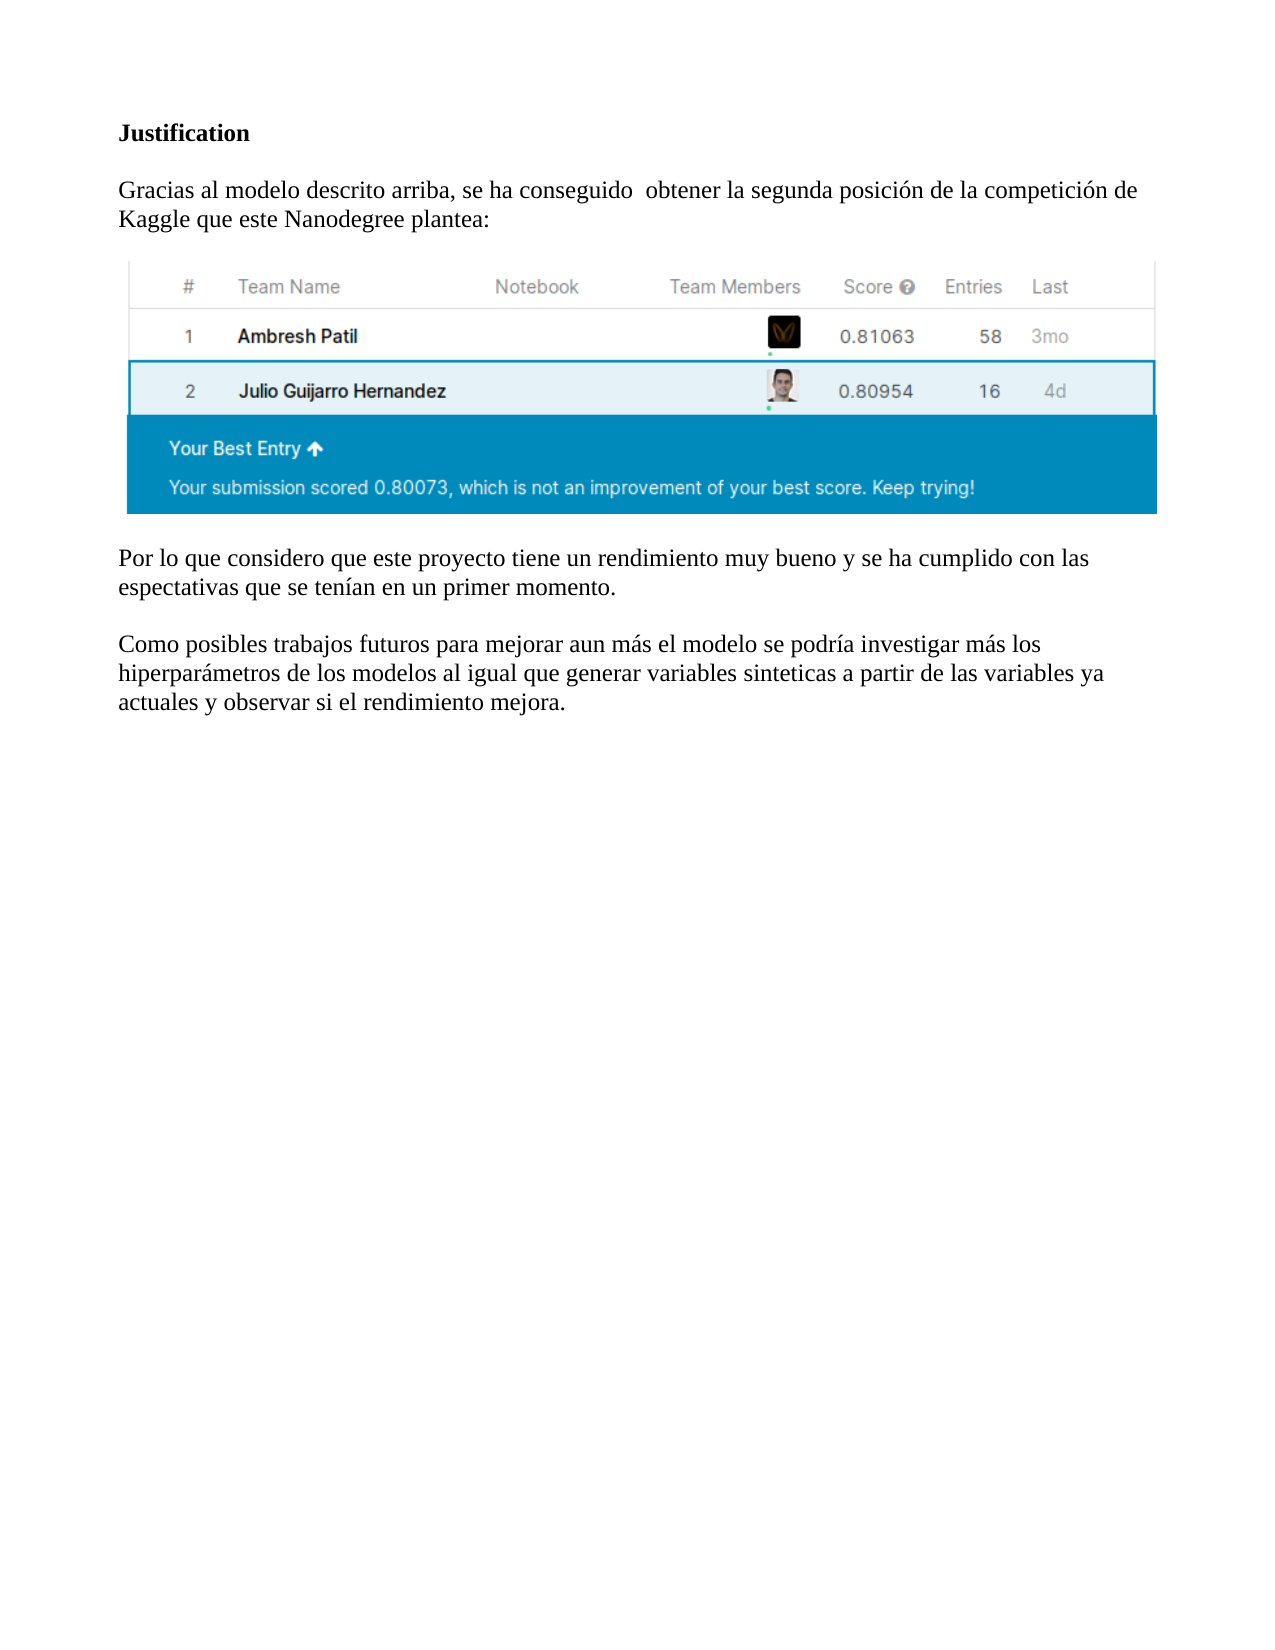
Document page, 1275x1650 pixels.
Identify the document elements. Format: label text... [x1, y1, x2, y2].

picture [554, 482, 558, 494]
picture [376, 480, 384, 491]
picture [215, 441, 234, 455]
picture [576, 484, 584, 494]
picture [641, 485, 647, 494]
picture [293, 445, 300, 459]
picture [273, 484, 305, 494]
picture [836, 484, 844, 494]
picture [928, 484, 942, 498]
picture [752, 484, 766, 494]
picture [259, 441, 267, 455]
picture [460, 484, 471, 494]
picture [719, 480, 723, 494]
picture [181, 484, 199, 494]
picture [709, 484, 717, 494]
picture [233, 481, 241, 494]
picture [247, 443, 251, 455]
picture [853, 484, 861, 494]
picture [241, 484, 271, 494]
picture [805, 482, 809, 494]
picture [661, 484, 684, 494]
picture [817, 484, 823, 494]
picture [731, 485, 738, 498]
picture [118, 261, 1157, 514]
picture [687, 484, 695, 494]
picture [348, 481, 367, 494]
picture [182, 445, 208, 455]
picture [213, 484, 230, 494]
picture [741, 484, 749, 494]
picture [623, 484, 627, 494]
picture [279, 443, 294, 455]
picture [439, 480, 446, 489]
picture [202, 484, 206, 494]
picture [131, 363, 1153, 414]
picture [650, 484, 658, 494]
picture [406, 480, 413, 494]
picture [515, 481, 526, 494]
picture [332, 484, 346, 494]
picture [416, 480, 424, 494]
picture [475, 480, 507, 494]
picture [922, 482, 926, 494]
picture [960, 484, 968, 498]
picture [826, 484, 833, 494]
picture [308, 442, 323, 456]
text Como posibles trabajos futuros para mejorar aun más el modelo se podría investigar más los hiperparámetros de los modelos al igual que generar variables sinteticas a partir de las variables ya actuales y observar si el rendimiento mejora. [118, 629, 1157, 715]
picture [697, 482, 701, 494]
picture [895, 484, 913, 498]
text Gracias al modelo descrito arriba, se ha conseguido obtener la segunda posición de la competición de Kaggle que este Nanodegree plantea: [118, 176, 1157, 233]
text Justification [118, 118, 1157, 147]
picture [847, 484, 851, 494]
picture [533, 484, 541, 494]
picture [544, 484, 552, 494]
picture [312, 484, 329, 494]
picture [566, 484, 573, 494]
picture [596, 484, 619, 497]
picture [269, 445, 277, 455]
picture [629, 484, 638, 494]
picture [945, 481, 957, 494]
picture [237, 445, 244, 455]
picture [393, 480, 401, 494]
picture [774, 481, 803, 494]
picture [428, 480, 436, 485]
text Por lo que considero que este proyecto tiene un rendimiento muy bueno y se ha cumplido con las espectativas que se tenían en un primer momento. [118, 543, 1157, 600]
picture [874, 481, 892, 494]
picture [170, 441, 180, 455]
